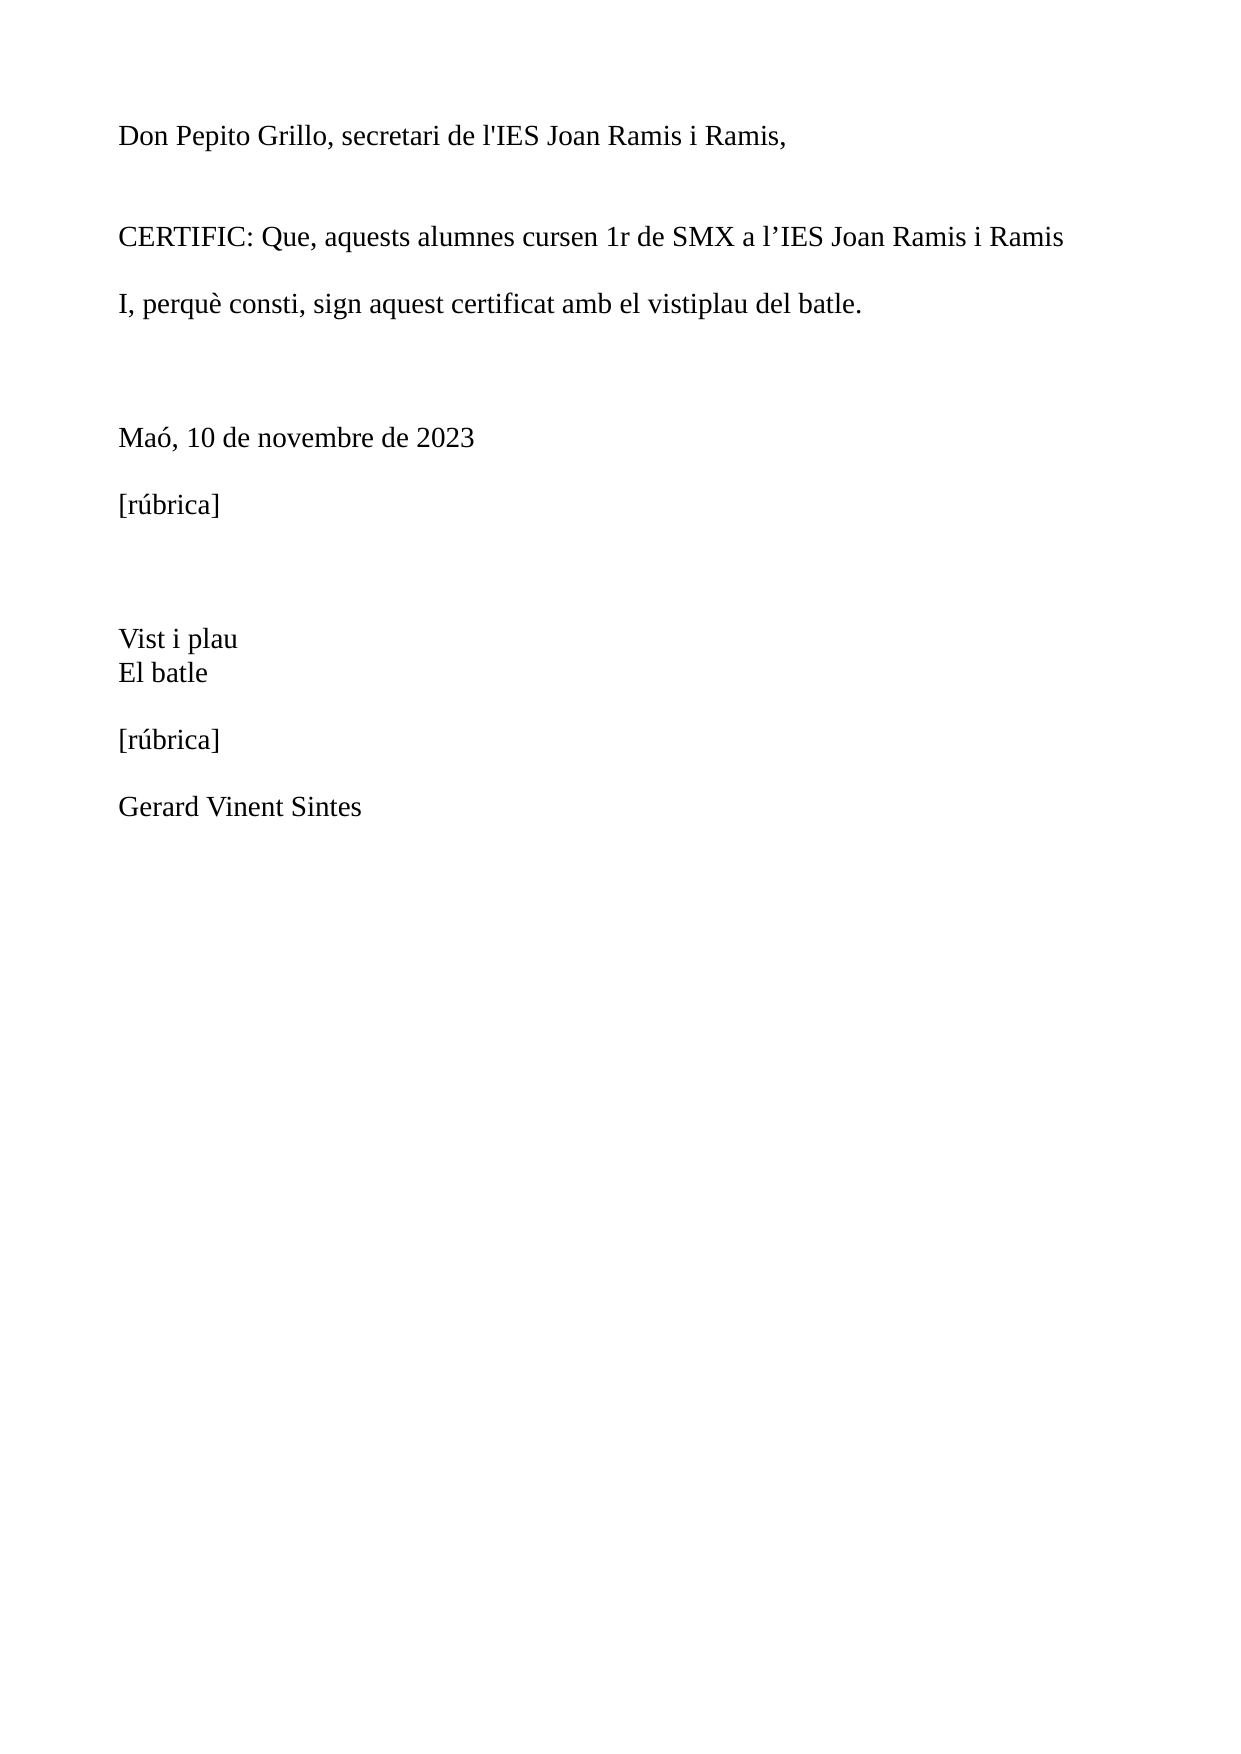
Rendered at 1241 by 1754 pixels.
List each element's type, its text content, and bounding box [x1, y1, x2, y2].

text [rúbrica] [118, 722, 1122, 755]
text [rúbrica] [118, 487, 1122, 521]
text El batle [118, 655, 1122, 688]
text Gerard Vinent Sintes [118, 789, 1122, 822]
text Vist i plau [118, 621, 1122, 655]
text I, perquè consti, sign aquest certificat amb el vistiplau del batle. [118, 286, 1122, 319]
text Don Pepito Grillo, secretari de l'IES Joan Ramis i Ramis, [118, 118, 1122, 152]
text CERTIFIC: Que, aquests alumnes cursen 1r de SMX a l’IES Joan Ramis i Ramis [118, 219, 1122, 252]
text Maó, 10 de novembre de 2023 [118, 420, 1122, 453]
